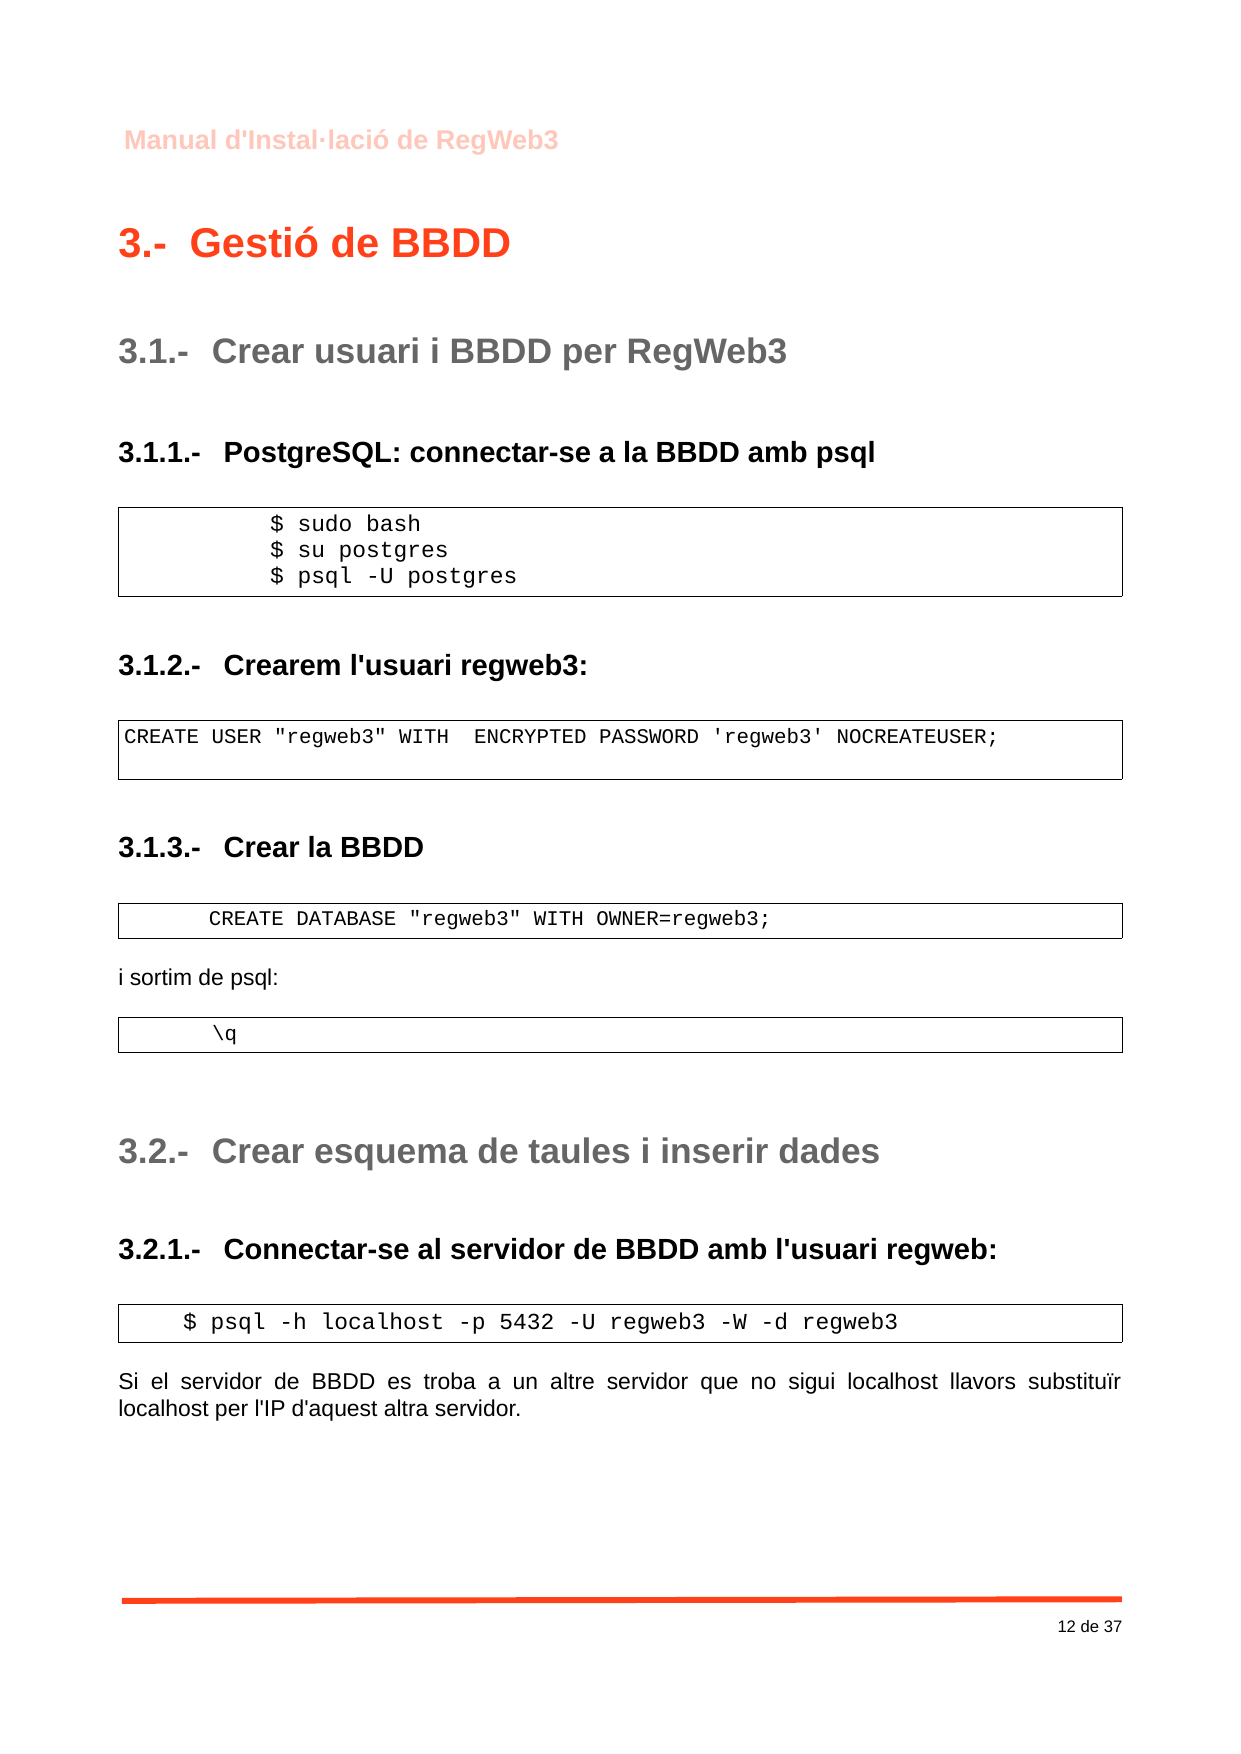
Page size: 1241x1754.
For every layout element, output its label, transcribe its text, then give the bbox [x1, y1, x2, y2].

subtitle Gestió de BBDD [118, 218, 1122, 266]
subtitle Crear esquema de taules i inserir dades [118, 1130, 1122, 1171]
subtitle Crearem l'usuari regweb3: [118, 647, 1122, 681]
text i sortim de psql: [118, 964, 1122, 991]
text Si el servidor de BBDD es troba a un altre servidor que no sigui localhost llavors substituïr localhost per l'IP d'aquest altra servidor. [118, 1368, 1122, 1421]
table_header \q [119, 1018, 1122, 1052]
subtitle PostgreSQL: connectar-se a la BBDD amb psql [118, 435, 1122, 468]
subtitle Crear la BBDD [118, 830, 1122, 864]
table_header CREATE USER "regweb3" WITH ENCRYPTED PASSWORD 'regweb3' NOCREATEUSER; [119, 721, 1122, 779]
subtitle Connectar-se al servidor de BBDD amb l'usuari regweb: [118, 1232, 1122, 1265]
table_header $ sudo bash $ su postgres $ psql -U postgres [119, 508, 1122, 596]
table_header CREATE DATABASE "regweb3" WITH OWNER=regweb3; [119, 904, 1122, 938]
subtitle Crear usuari i BBDD per RegWeb3 [118, 330, 1122, 371]
table_header $ psql -h localhost -p 5432 -U regweb3 -W -d regweb3 [119, 1305, 1122, 1342]
